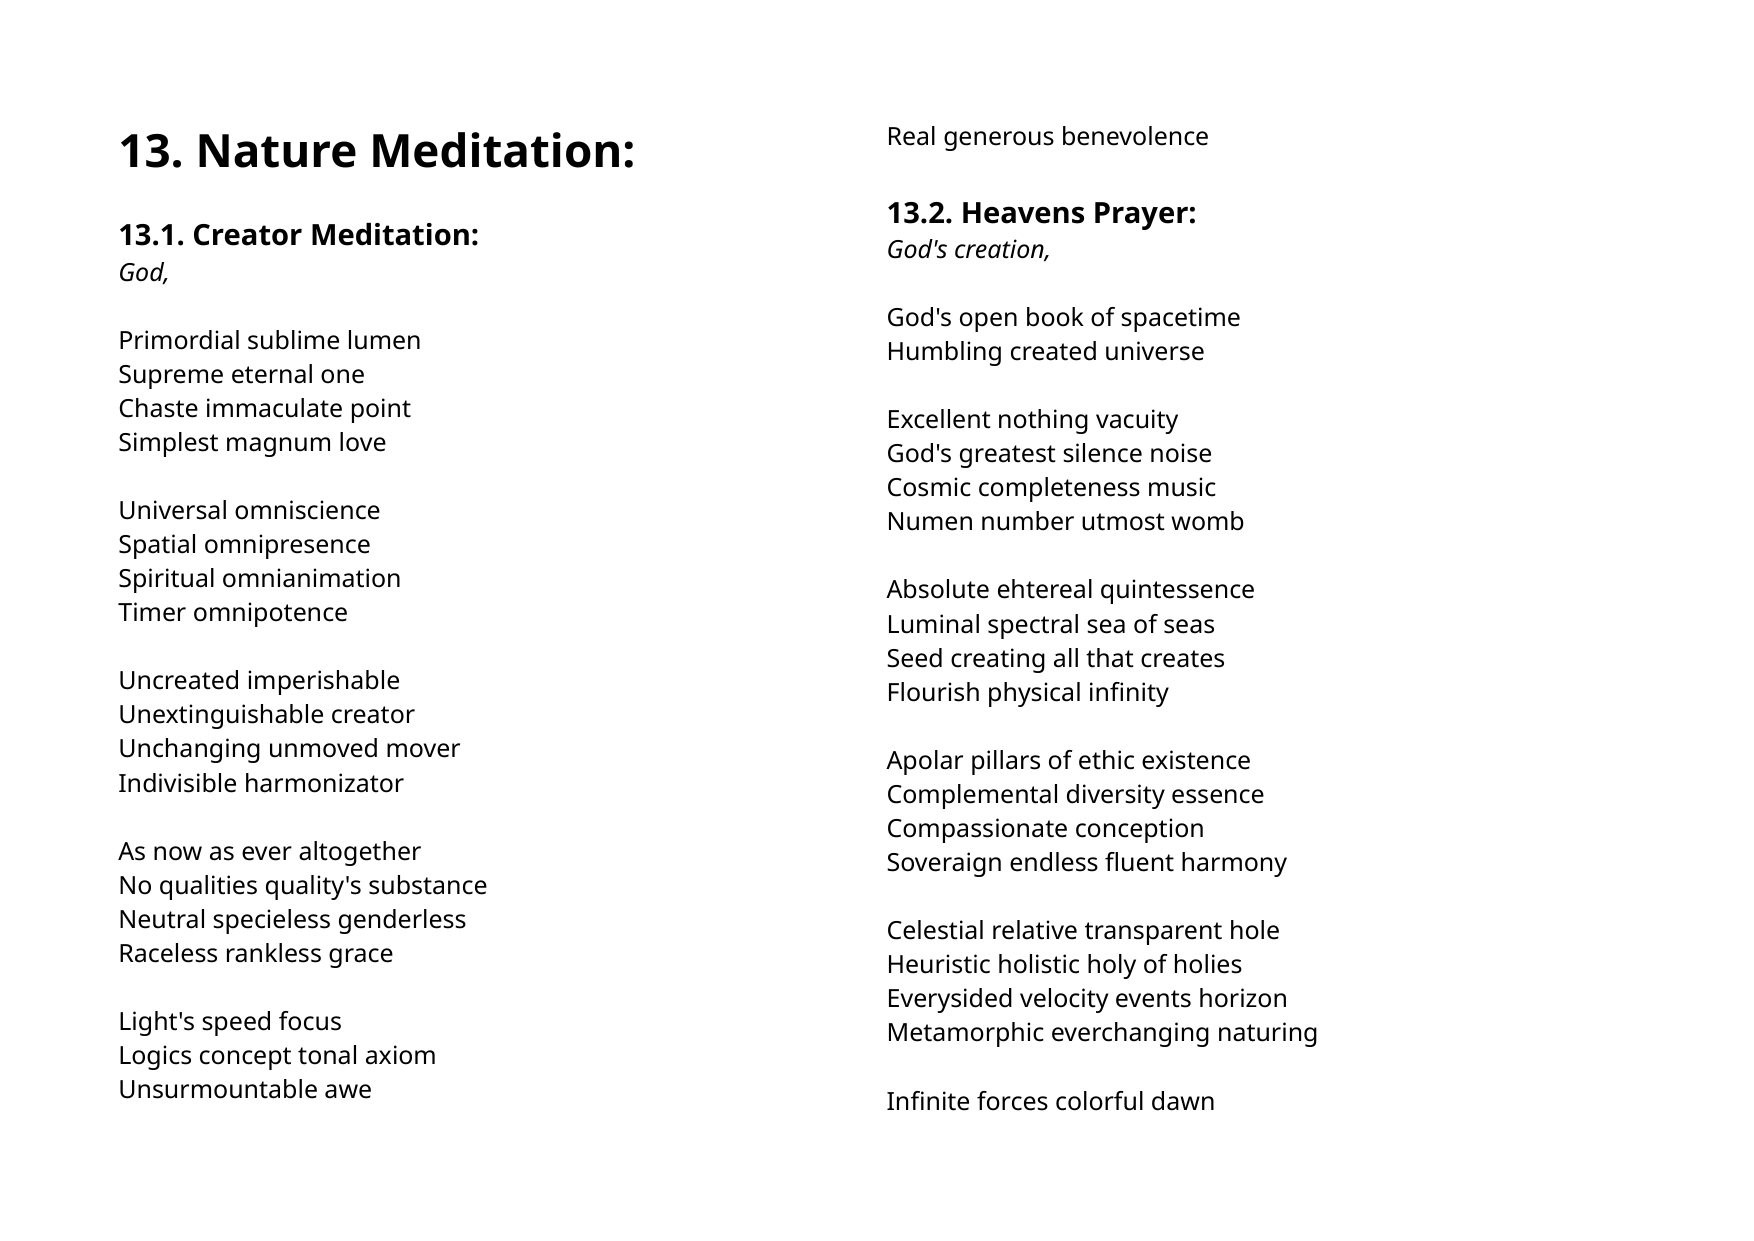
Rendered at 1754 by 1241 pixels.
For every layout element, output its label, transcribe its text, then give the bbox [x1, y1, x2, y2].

text Soveraign endless fluent harmony [886, 845, 1636, 879]
text Numen number utmost womb [886, 504, 1636, 538]
text Metamorphic everchanging naturing [886, 1015, 1636, 1049]
text Neutral specieless genderless [118, 901, 877, 936]
text Real generous benevolence [886, 118, 1636, 152]
text Unsurmountable awe [118, 1072, 877, 1106]
text Luminal spectral sea of seas [886, 606, 1636, 640]
text Everysided velocity events horizon [886, 981, 1636, 1015]
text God's greatest silence noise [886, 436, 1636, 470]
text Spatial omnipresence [118, 527, 877, 561]
text Excellent nothing vacuity [886, 402, 1636, 436]
text As now as ever altogether [118, 833, 877, 867]
text Spiritual omnianimation [118, 561, 877, 595]
text Logics concept tonal axiom [118, 1038, 877, 1072]
text Celestial relative transparent hole [886, 913, 1636, 947]
text Uncreated imperishable [118, 663, 877, 697]
text 13.2. Heavens Prayer: [886, 192, 1636, 232]
text Chaste immaculate point [118, 391, 877, 424]
text Heuristic holistic holy of holies [886, 947, 1636, 981]
text Seed creating all that creates [886, 640, 1636, 674]
text Unchanging unmoved mover [118, 731, 877, 765]
text 13. Nature Meditation: [118, 118, 877, 181]
text Indivisible harmonizator [118, 765, 877, 799]
text God's creation, [886, 232, 1636, 266]
text Raceless rankless grace [118, 936, 877, 969]
text God's open book of spacetime [886, 300, 1636, 334]
text Flourish physical infinity [886, 674, 1636, 708]
text Compassionate conception [886, 811, 1636, 845]
text Supreme eternal one [118, 356, 877, 391]
text Infinite forces colorful dawn [886, 1083, 1636, 1117]
text Timer omnipotence [118, 595, 877, 629]
text Primordial sublime lumen [118, 322, 877, 356]
text 13.1. Creator Meditation: [118, 214, 877, 254]
text Simplest magnum love [118, 424, 877, 459]
text Light's speed focus [118, 1004, 877, 1038]
text Cosmic completeness music [886, 470, 1636, 504]
text No qualities quality's substance [118, 867, 877, 901]
text Absolute ehtereal quintessence [886, 572, 1636, 606]
text Complemental diversity essence [886, 777, 1636, 811]
text God, [118, 254, 877, 288]
text Humbling created universe [886, 334, 1636, 368]
text Apolar pillars of ethic existence [886, 742, 1636, 777]
text Unextinguishable creator [118, 697, 877, 731]
text Universal omniscience [118, 493, 877, 527]
